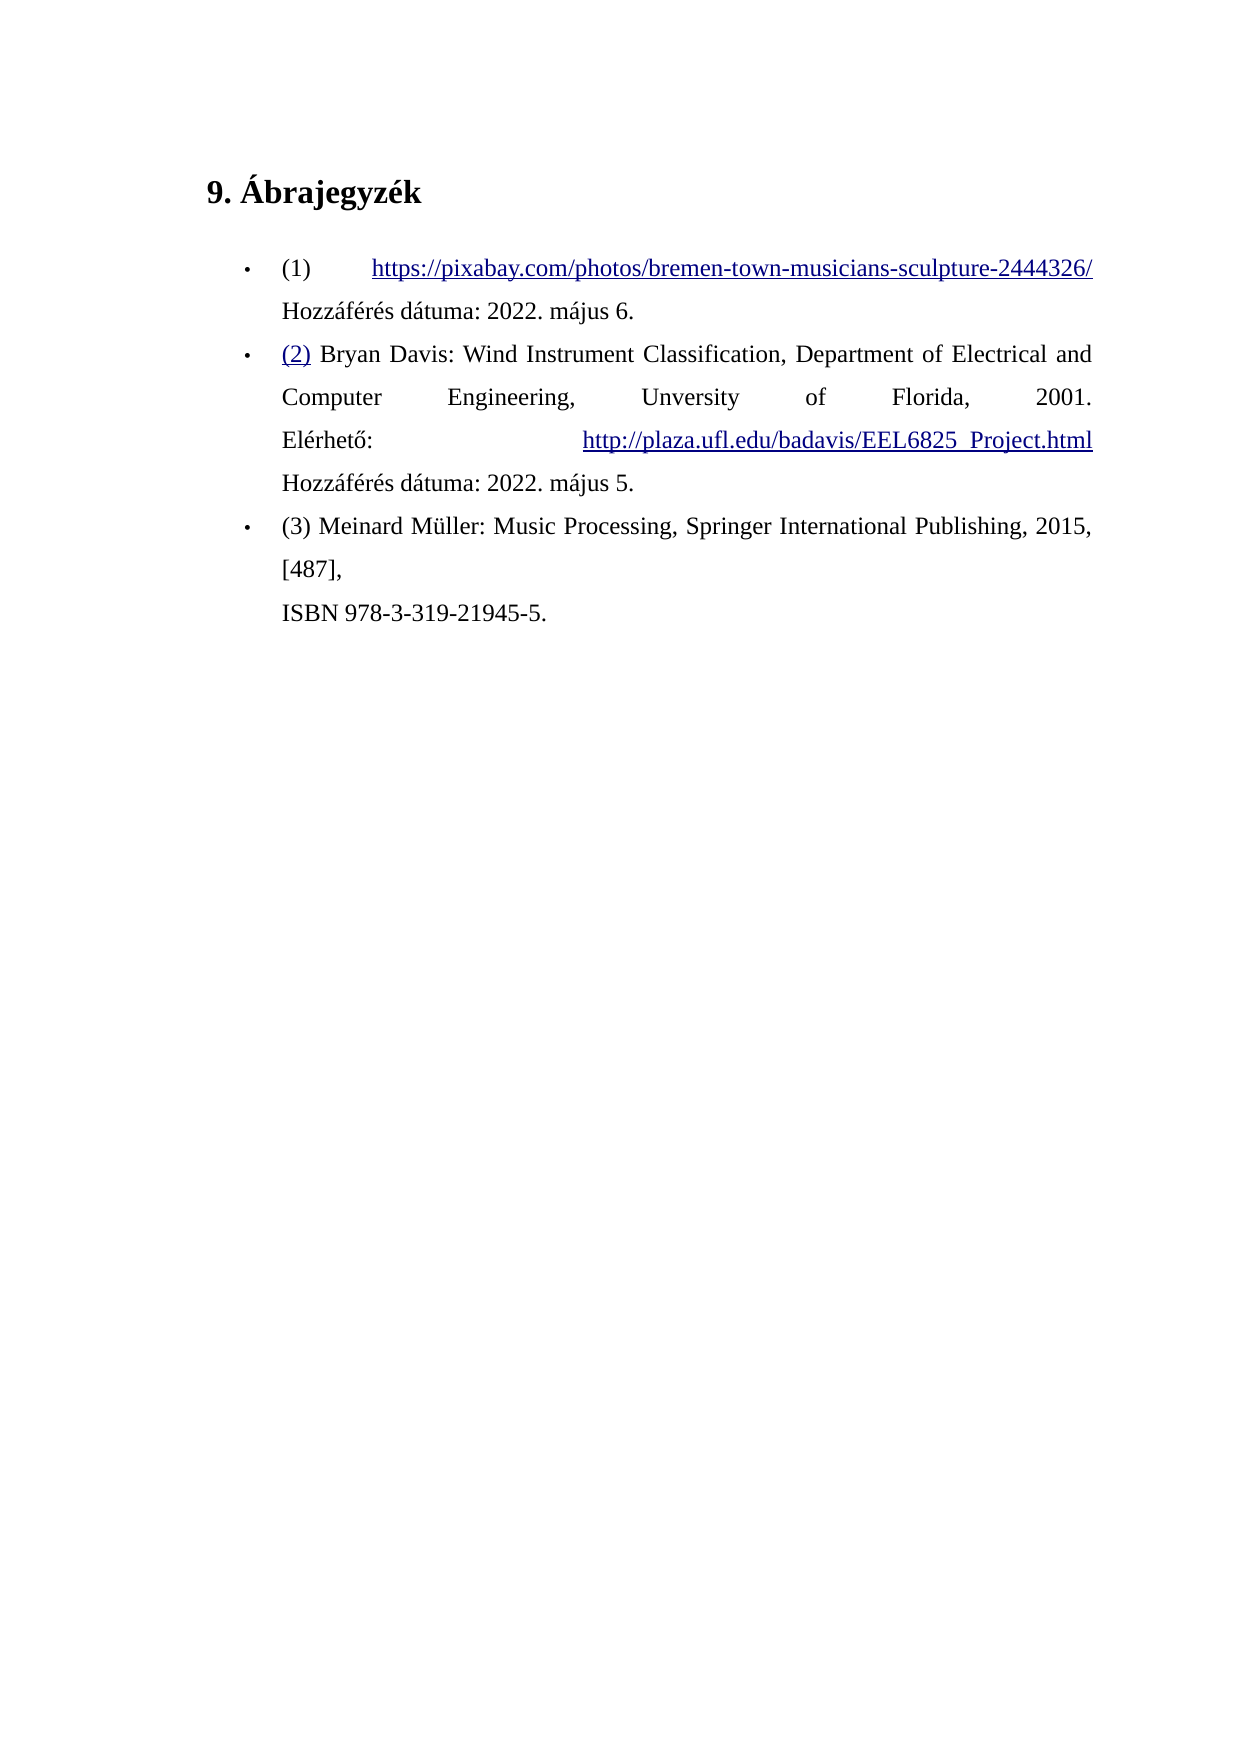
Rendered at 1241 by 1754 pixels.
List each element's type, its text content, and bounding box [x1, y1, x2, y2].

subtitle 9. Ábrajegyzék [207, 172, 1093, 211]
list (1) https://pixabay.com/photos/bremen-town-musicians-sculpture-2444326/ Hozzáférés dátuma: 2022. május 6. [244, 253, 1093, 324]
list (3) Meinard Müller: Music Processing, Springer International Publishing, 2015, [487], ISBN 978-3-319-21945-5. [244, 511, 1093, 626]
list (2) Bryan Davis: Wind Instrument Classification, Department of Electrical and Computer Engineering, Unversity of Florida, 2001. Elérhető: http://plaza.ufl.edu/badavis/EEL6825_Project.html Hozzáférés dátuma: 2022. május 5. [244, 339, 1093, 497]
